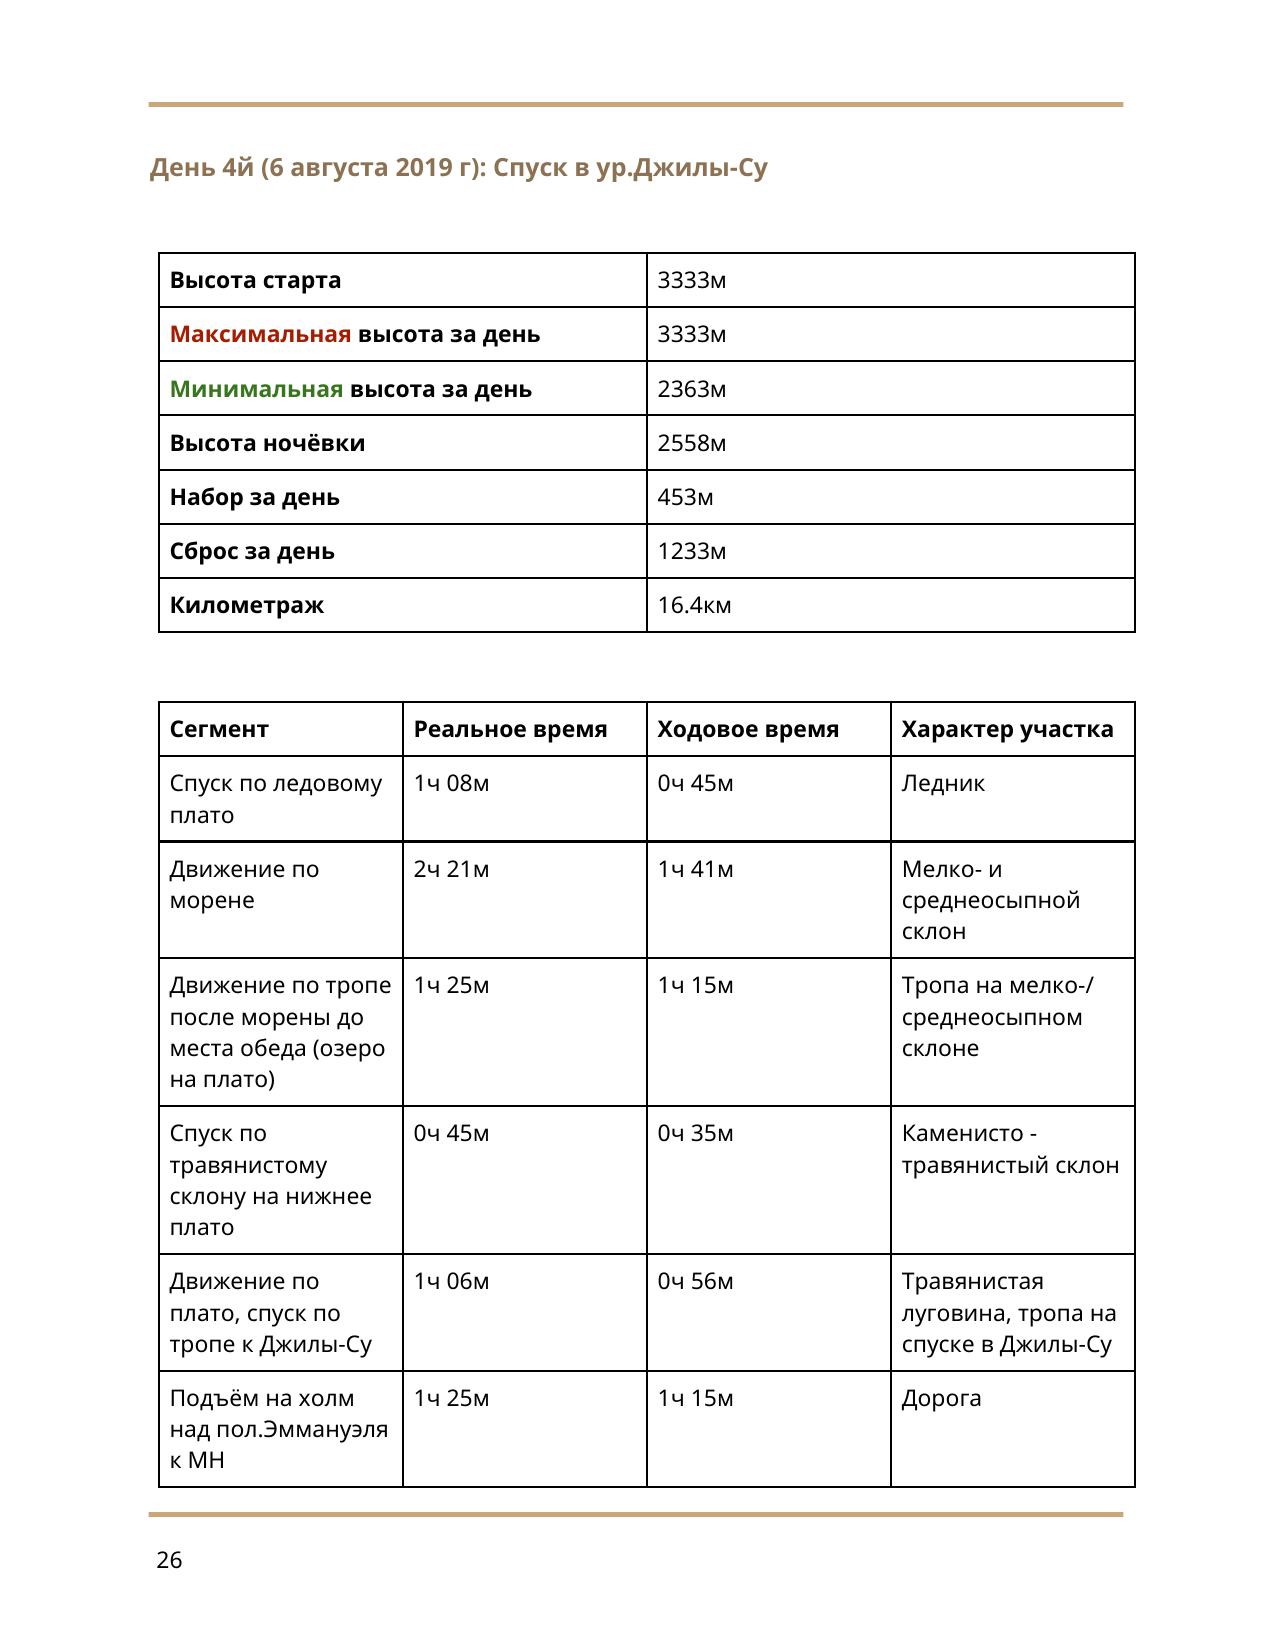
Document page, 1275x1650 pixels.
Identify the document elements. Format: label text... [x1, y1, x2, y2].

table_cell 2363м [648, 362, 1134, 414]
picture [148, 102, 1124, 107]
table_cell Каменисто - травянистый склон [892, 1107, 1134, 1253]
table_cell Движение по плато, спуск по тропе к Джилы-Су [160, 1255, 402, 1369]
picture [148, 1512, 1124, 1517]
table_cell 0ч 56м [648, 1255, 890, 1369]
table_cell 1ч 41м [648, 843, 890, 957]
table_header Характер участка [892, 703, 1134, 755]
table_cell Километраж [160, 579, 646, 631]
table_cell Дорога [892, 1372, 1134, 1486]
table_cell 1ч 15м [648, 959, 890, 1105]
table_header Ходовое время [648, 703, 890, 755]
table_cell Движение по морене [160, 843, 402, 957]
table_cell Сброс за день [160, 525, 646, 577]
table_header Реальное время [404, 703, 646, 755]
table_cell Минимальная высота за день [160, 362, 646, 414]
table_cell 2ч 21м [404, 843, 646, 957]
table_cell 1ч 25м [404, 959, 646, 1105]
table_cell 16.4км [648, 579, 1134, 631]
table_header Высота старта [160, 254, 646, 306]
table_cell Максимальная высота за день [160, 308, 646, 360]
table_cell 3333м [648, 308, 1134, 360]
table_cell 0ч 35м [648, 1107, 890, 1253]
table_cell Тропа на мелко-/ среднеосыпном склоне [892, 959, 1134, 1105]
table_cell Подъём на холм над пол.Эммануэля к МН [160, 1372, 402, 1486]
table_cell Спуск по ледовому плато [160, 757, 402, 840]
table_cell 0ч 45м [404, 1107, 646, 1253]
table_cell Набор за день [160, 471, 646, 523]
table_cell 2558м [648, 416, 1134, 468]
table_cell 0ч 45м [648, 757, 890, 840]
table_cell Высота ночёвки [160, 416, 646, 468]
table_cell 453м [648, 471, 1134, 523]
table_cell Ледник [892, 757, 1134, 840]
table_cell Травянистая луговина, тропа на спуске в Джилы-Су [892, 1255, 1134, 1369]
table_cell 1ч 15м [648, 1372, 890, 1486]
table_cell 1ч 06м [404, 1255, 646, 1369]
table_header Сегмент [160, 703, 402, 755]
table_cell Движение по тропе после морены до места обеда (озеро на плато) [160, 959, 402, 1105]
table_cell 1ч 25м [404, 1372, 646, 1486]
table_cell 1ч 08м [404, 757, 646, 840]
table_cell Мелко- и среднеосыпной склон [892, 843, 1134, 957]
table_cell Спуск по травянистому склону на нижнее плато [160, 1107, 402, 1253]
table_cell 1233м [648, 525, 1134, 577]
table_header 3333м [648, 254, 1134, 306]
subtitle День 4й (6 августа 2019 г): Спуск в ур.Джилы-Су [150, 150, 1125, 184]
